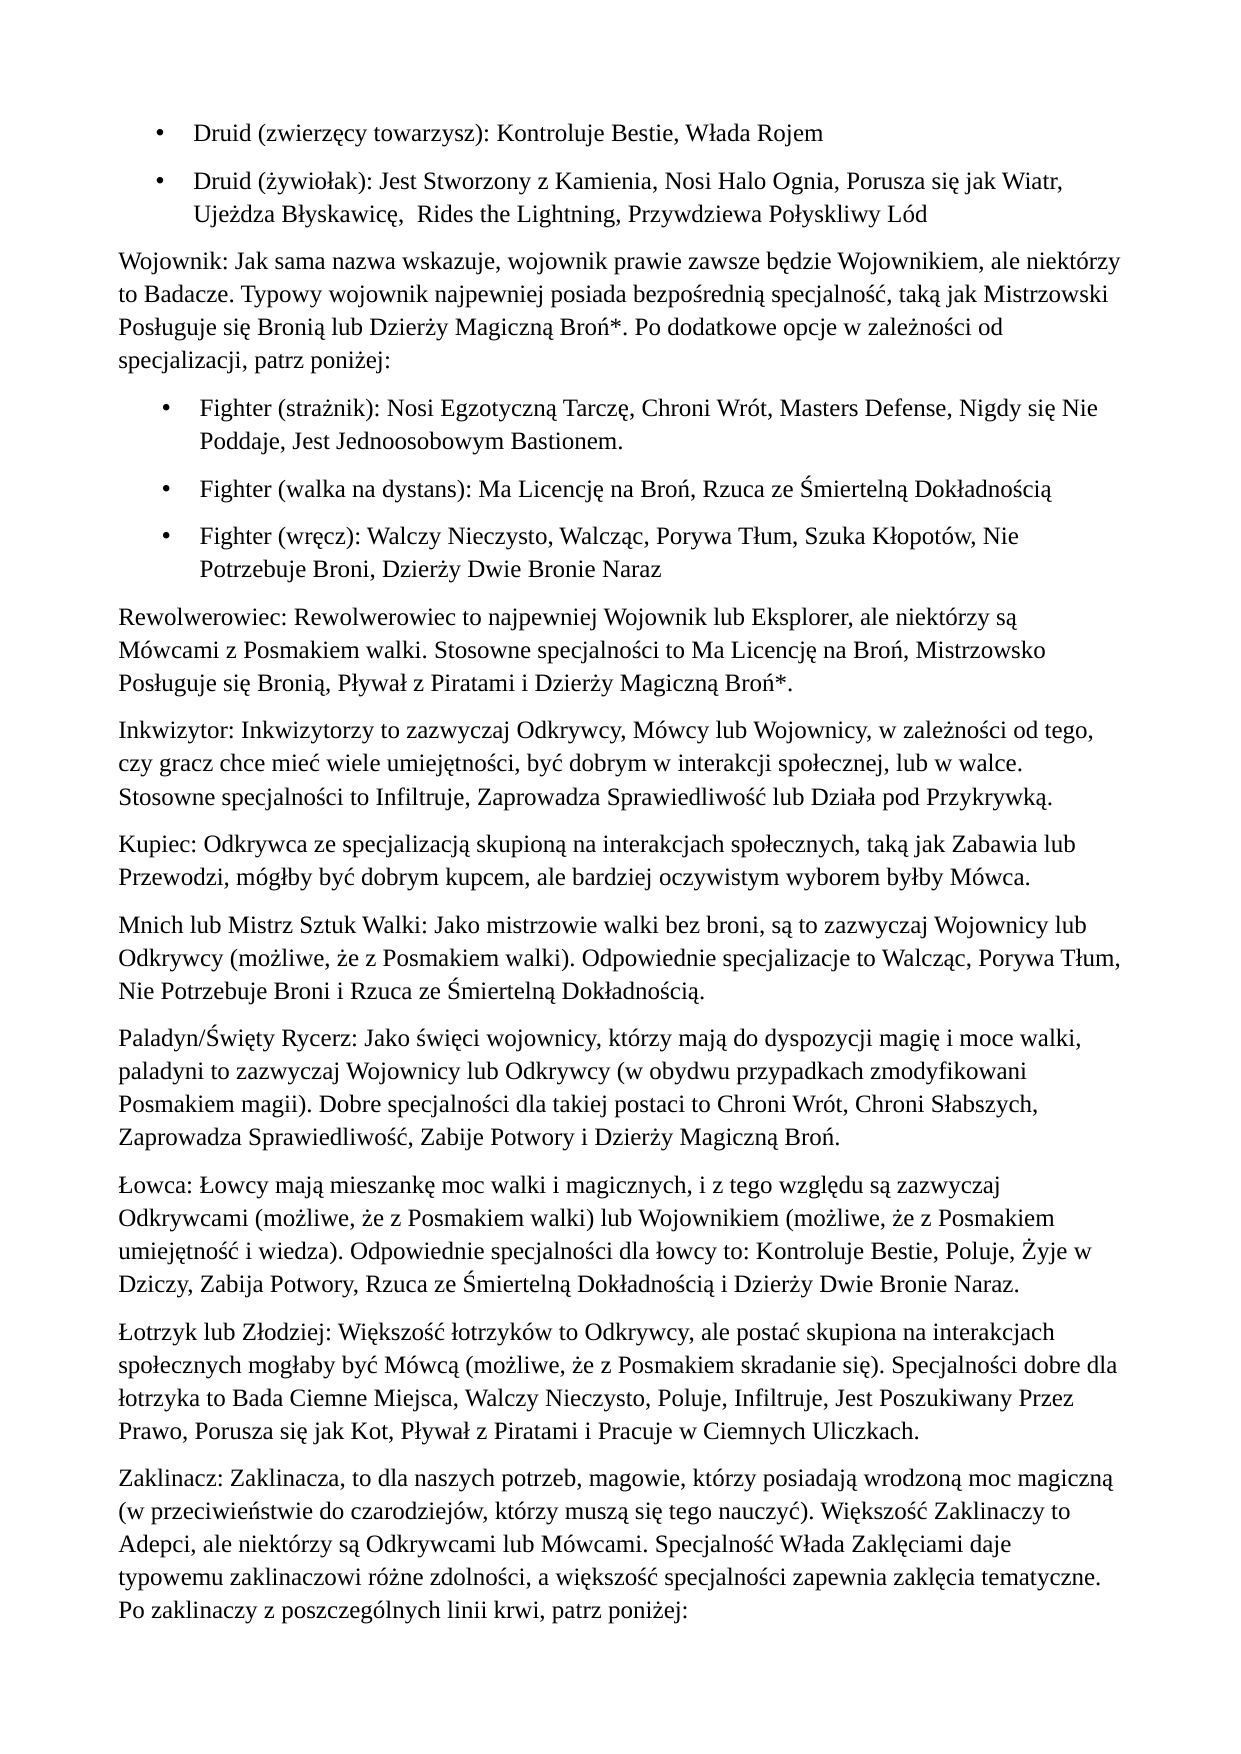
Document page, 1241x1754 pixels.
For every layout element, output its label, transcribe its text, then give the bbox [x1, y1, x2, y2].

text Wojownik: Jak sama nazwa wskazuje, wojownik prawie zawsze będzie Wojownikiem, ale niektórzy to Badacze. Typowy wojownik najpewniej posiada bezpośrednią specjalność, taką jak Mistrzowski Posługuje się Bronią lub Dzierży Magiczną Broń*. Po dodatkowe opcje w zależności od specjalizacji, patrz poniżej: [118, 246, 1122, 374]
text Zaklinacz: Zaklinacza, to dla naszych potrzeb, magowie, którzy posiadają wrodzoną moc magiczną (w przeciwieństwie do czarodziejów, którzy muszą się tego nauczyć). Większość Zaklinaczy to Adepci, ale niektórzy są Odkrywcami lub Mówcami. Specjalność Włada Zaklęciami daje typowemu zaklinaczowi różne zdolności, a większość specjalności zapewnia zaklęcia tematyczne. Po zaklinaczy z poszczególnych linii krwi, patrz poniżej: [118, 1463, 1122, 1624]
text Rewolwerowiec: Rewolwerowiec to najpewniej Wojownik lub Eksplorer, ale niektórzy są Mówcami z Posmakiem walki. Stosowne specjalności to Ma Licencję na Broń, Mistrzowsko Posługuje się Bronią, Pływał z Piratami i Dzierży Magiczną Broń*. [118, 602, 1122, 697]
text Łotrzyk lub Złodziej: Większość łotrzyków to Odkrywcy, ale postać skupiona na interakcjach społecznych mogłaby być Mówcą (możliwe, że z Posmakiem skradanie się). Specjalności dobre dla łotrzyka to Bada Ciemne Miejsca, Walczy Nieczysto, Poluje, Infiltruje, Jest Poszukiwany Przez Prawo, Porusza się jak Kot, Pływał z Piratami i Pracuje w Ciemnych Uliczkach. [118, 1317, 1122, 1444]
list Fighter (wręcz): Walczy Nieczysto, Walcząc, Porywa Tłum, Szuka Kłopotów, Nie Potrzebuje Broni, Dzierży Dwie Bronie Naraz [162, 521, 1122, 583]
list Druid (żywiołak): Jest Stworzony z Kamienia, Nosi Halo Ognia, Porusza się jak Wiatr, Ujeżdza Błyskawicę, Rides the Lightning, Przywdziewa Połyskliwy Lód [156, 166, 1122, 227]
text Łowca: Łowcy mają mieszankę moc walki i magicznych, i z tego względu są zazwyczaj Odkrywcami (możliwe, że z Posmakiem walki) lub Wojownikiem (możliwe, że z Posmakiem umiejętność i wiedza). Odpowiednie specjalności dla łowcy to: Kontroluje Bestie, Poluje, Żyje w Dziczy, Zabija Potwory, Rzuca ze Śmiertelną Dokładnością i Dzierży Dwie Bronie Naraz. [118, 1170, 1122, 1298]
list Fighter (strażnik): Nosi Egzotyczną Tarczę, Chroni Wrót, Masters Defense, Nigdy się Nie Poddaje, Jest Jednoosobowym Bastionem. [162, 393, 1122, 455]
text Inkwizytor: Inkwizytorzy to zazwyczaj Odkrywcy, Mówcy lub Wojownicy, w zależności od tego, czy gracz chce mieć wiele umiejętności, być dobrym w interakcji społecznej, lub w walce. Stosowne specjalności to Infiltruje, Zaprowadza Sprawiedliwość lub Działa pod Przykrywką. [118, 716, 1122, 810]
text Paladyn/Święty Rycerz: Jako święci wojownicy, którzy mają do dyspozycji magię i moce walki, paladyni to zazwyczaj Wojownicy lub Odkrywcy (w obydwu przypadkach zmodyfikowani Posmakiem magii). Dobre specjalności dla takiej postaci to Chroni Wrót, Chroni Słabszych, Zaprowadza Sprawiedliwość, Zabije Potwory i Dzierży Magiczną Broń. [118, 1023, 1122, 1151]
list Druid (zwierzęcy towarzysz): Kontroluje Bestie, Włada Rojem [156, 118, 1122, 147]
text Mnich lub Mistrz Sztuk Walki: Jako mistrzowie walki bez broni, są to zazwyczaj Wojownicy lub Odkrywcy (możliwe, że z Posmakiem walki). Odpowiednie specjalizacje to Walcząc, Porywa Tłum, Nie Potrzebuje Broni i Rzuca ze Śmiertelną Dokładnością. [118, 910, 1122, 1004]
text Kupiec: Odkrywca ze specjalizacją skupioną na interakcjach społecznych, taką jak Zabawia lub Przewodzi, mógłby być dobrym kupcem, ale bardziej oczywistym wyborem byłby Mówca. [118, 829, 1122, 891]
list Fighter (walka na dystans): Ma Licencję na Broń, Rzuca ze Śmiertelną Dokładnością [162, 474, 1122, 502]
